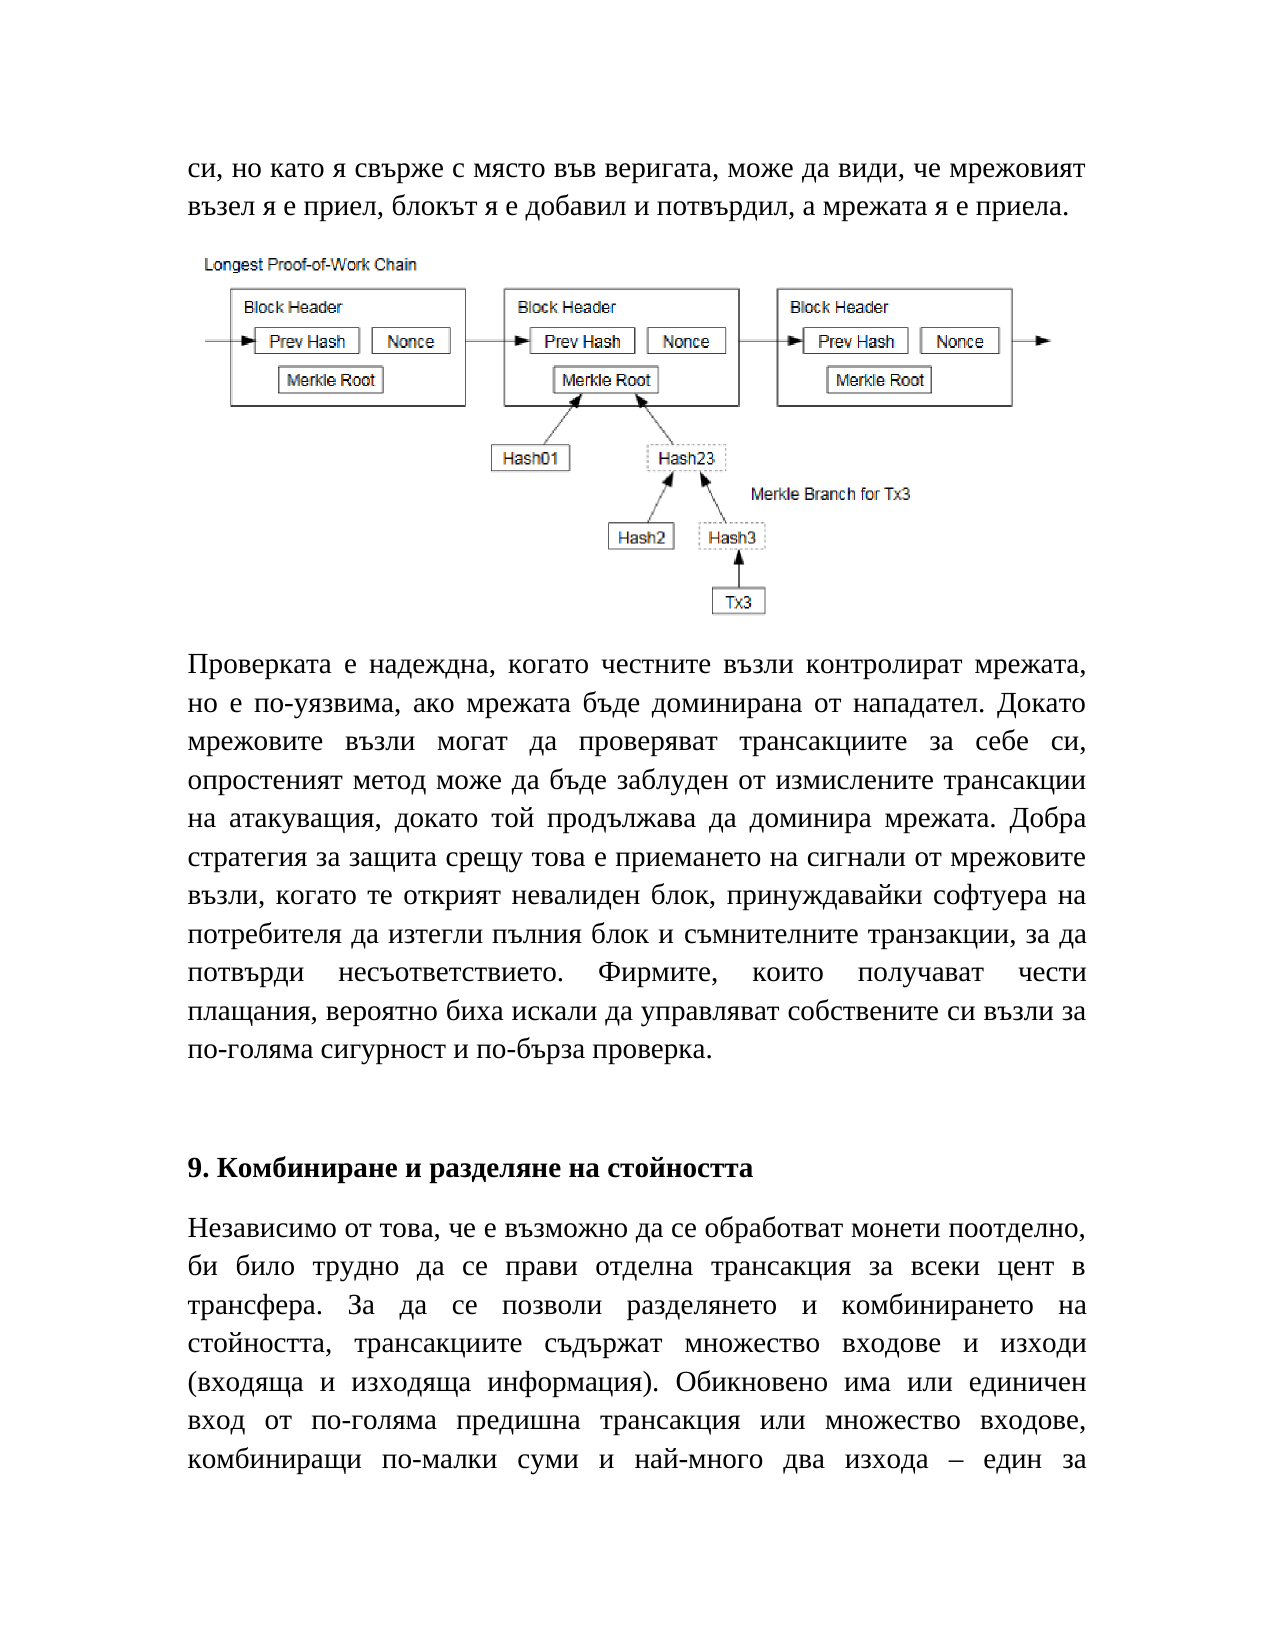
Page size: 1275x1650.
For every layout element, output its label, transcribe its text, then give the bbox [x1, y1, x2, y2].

text Проверката е надеждна, когато честните възли контролират мрежата, но е по-уязвима, ако мрежата бъде доминирана от нападател. Докато мрежовите възли могат да проверяват трансакциите за себе си, опростеният метод може да бъде заблуден от измислените трансакции на атакуващия, докато той продължава да доминира мрежата. Добра стратегия за защита срещу това е приемането на сигнали от мрежовите възли, когато те открият невалиден блок, принуждавайки софтуера на потребителя да изтегли пълния блок и съмнителните транзакции, за да потвърди несъответствието. Фирмите, които получават чести плащания, вероятно биха искали да управляват собствените си възли за по-голяма сигурност и по-бърза проверка. [187, 646, 1087, 1065]
text Независимо от това, че е възможно да се обработват монети поотделно, би било трудно да се прави отделна трансакция за всеки цент в трансфера. За да се позволи разделянето и комбинирането на стойността, трансакциите съдържат множество входове и изходи (входяща и изходяща информация). Обикновено има или единичен вход от по-голяма предишна трансакция или множество входове, комбиниращи по-малки суми и най-много два изхода – един за [187, 1210, 1087, 1474]
picture [187, 247, 1065, 626]
text си, но като я свърже с място във веригата, може да види, че мрежовият възел я е приел, блокът я е добавил и потвърдил, а мрежата я е приела. [187, 150, 1087, 222]
text 9. Комбиниране и разделяне на стойността [187, 1150, 1087, 1184]
